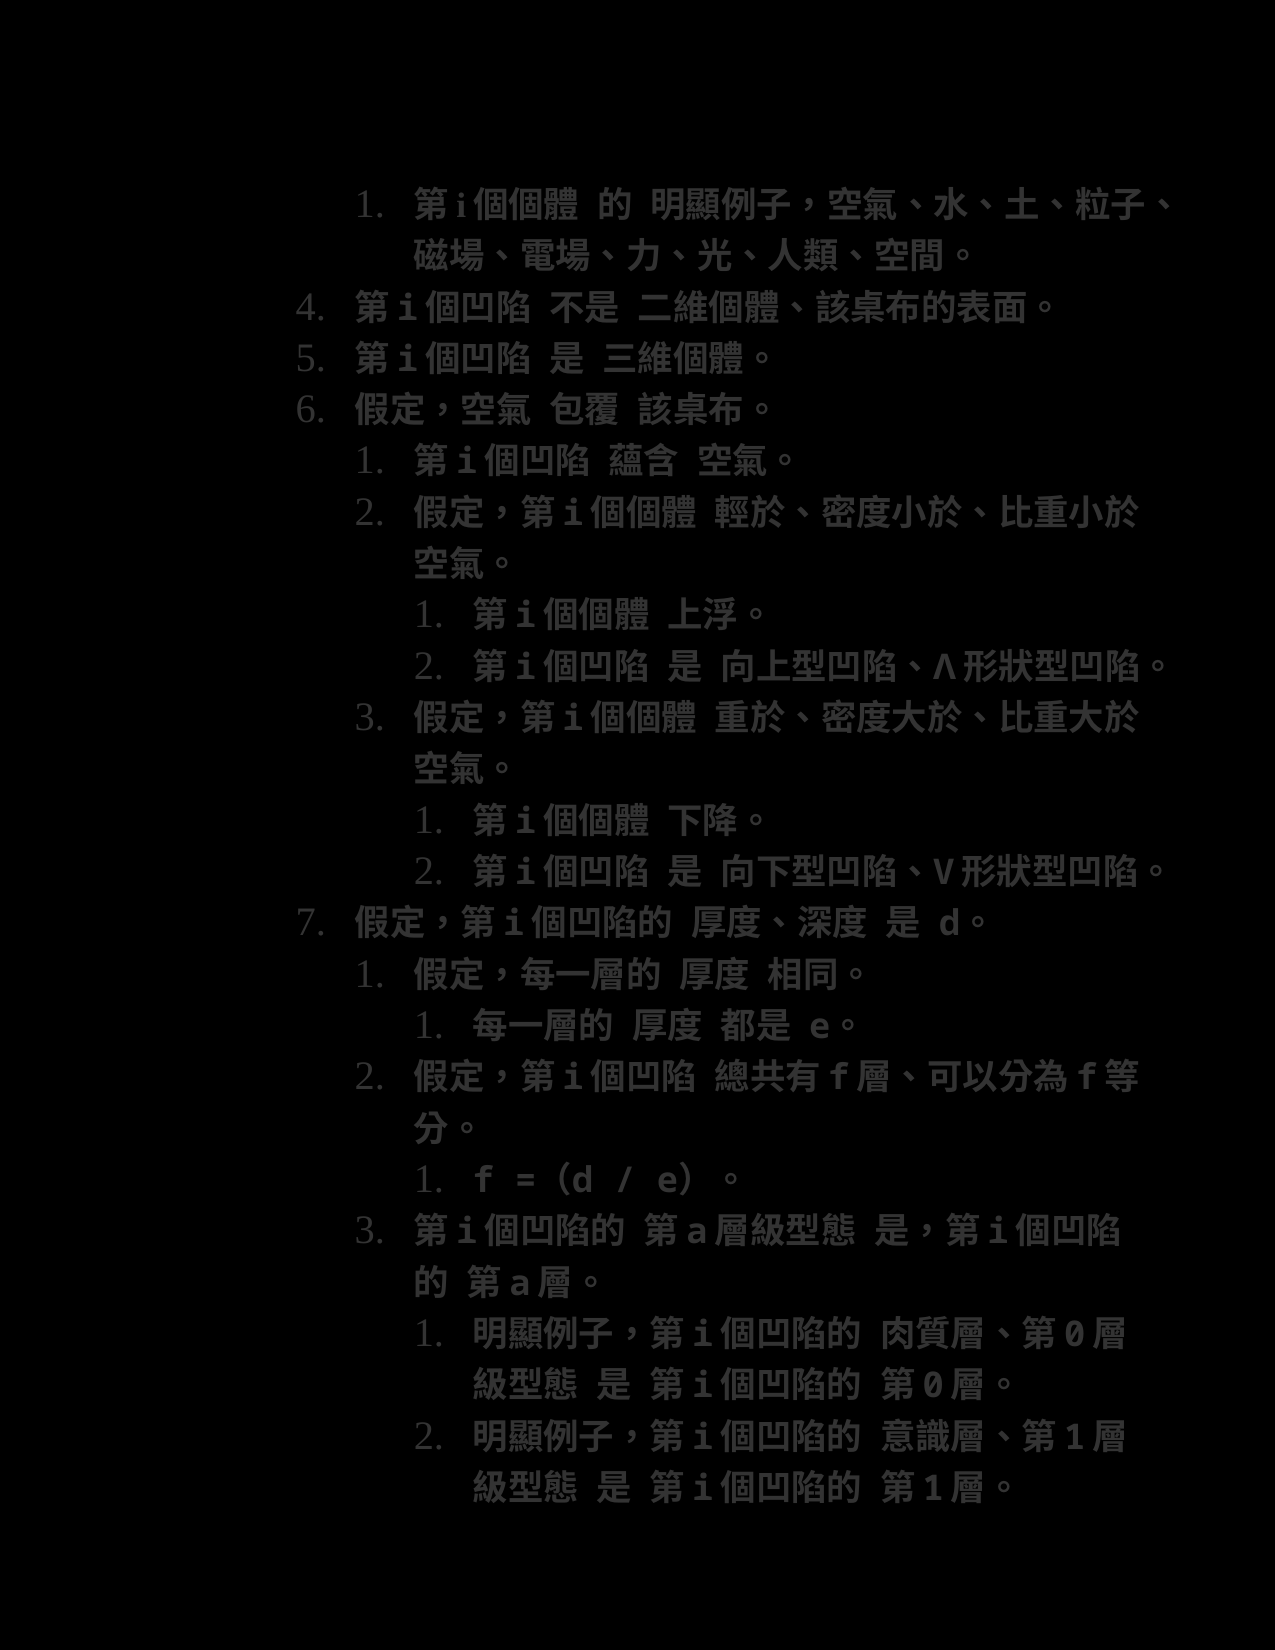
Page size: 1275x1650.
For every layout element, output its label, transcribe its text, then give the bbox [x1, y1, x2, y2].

list 第i個凹陷 是 向上型凹陷、Λ形狀型凹陷。 [413, 638, 1157, 689]
list 假定，第i個凹陷 總共有f層、可以分為f等分。 [354, 1049, 1157, 1151]
list 假定，空氣 包覆 該桌布。 [295, 382, 1157, 433]
list 第i個凹陷 是 三維個體。 [295, 330, 1157, 382]
list 第i個凹陷 蘊含 空氣。 [354, 433, 1157, 484]
list 第i個個體 下降。 [413, 792, 1157, 843]
list 第i個凹陷 是 向下型凹陷、V形狀型凹陷。 [413, 843, 1157, 895]
list 第i個凹陷 不是 二維個體、該桌布的表面。 [295, 279, 1157, 330]
list 假定，第i個凹陷的 厚度、深度 是 d。 [295, 895, 1157, 946]
list 每一層的 厚度 都是 e。 [413, 997, 1157, 1049]
list f =（d / e）。 [413, 1151, 1157, 1203]
list 假定，第i個個體 輕於、密度小於、比重小於 空氣。 [354, 484, 1157, 587]
list 第i個個體 上浮。 [413, 587, 1157, 638]
list 假定，每一層的 厚度 相同。 [354, 946, 1157, 997]
list 第i個個體 的 明顯例子，空氣、水、土、粒子、磁場、電場、力、光、人類、空間。 [354, 176, 1157, 279]
list 明顯例子，第i個凹陷的 意識層、第1層級型態 是 第i個凹陷的 第1層。 [413, 1408, 1157, 1511]
list 第i個凹陷的 第a層級型態 是，第i個凹陷的 第a層。 [354, 1203, 1157, 1305]
list 明顯例子，第i個凹陷的 肉質層、第0層級型態 是 第i個凹陷的 第0層。 [413, 1305, 1157, 1408]
list 假定，第i個個體 重於、密度大於、比重大於 空氣。 [354, 689, 1157, 792]
